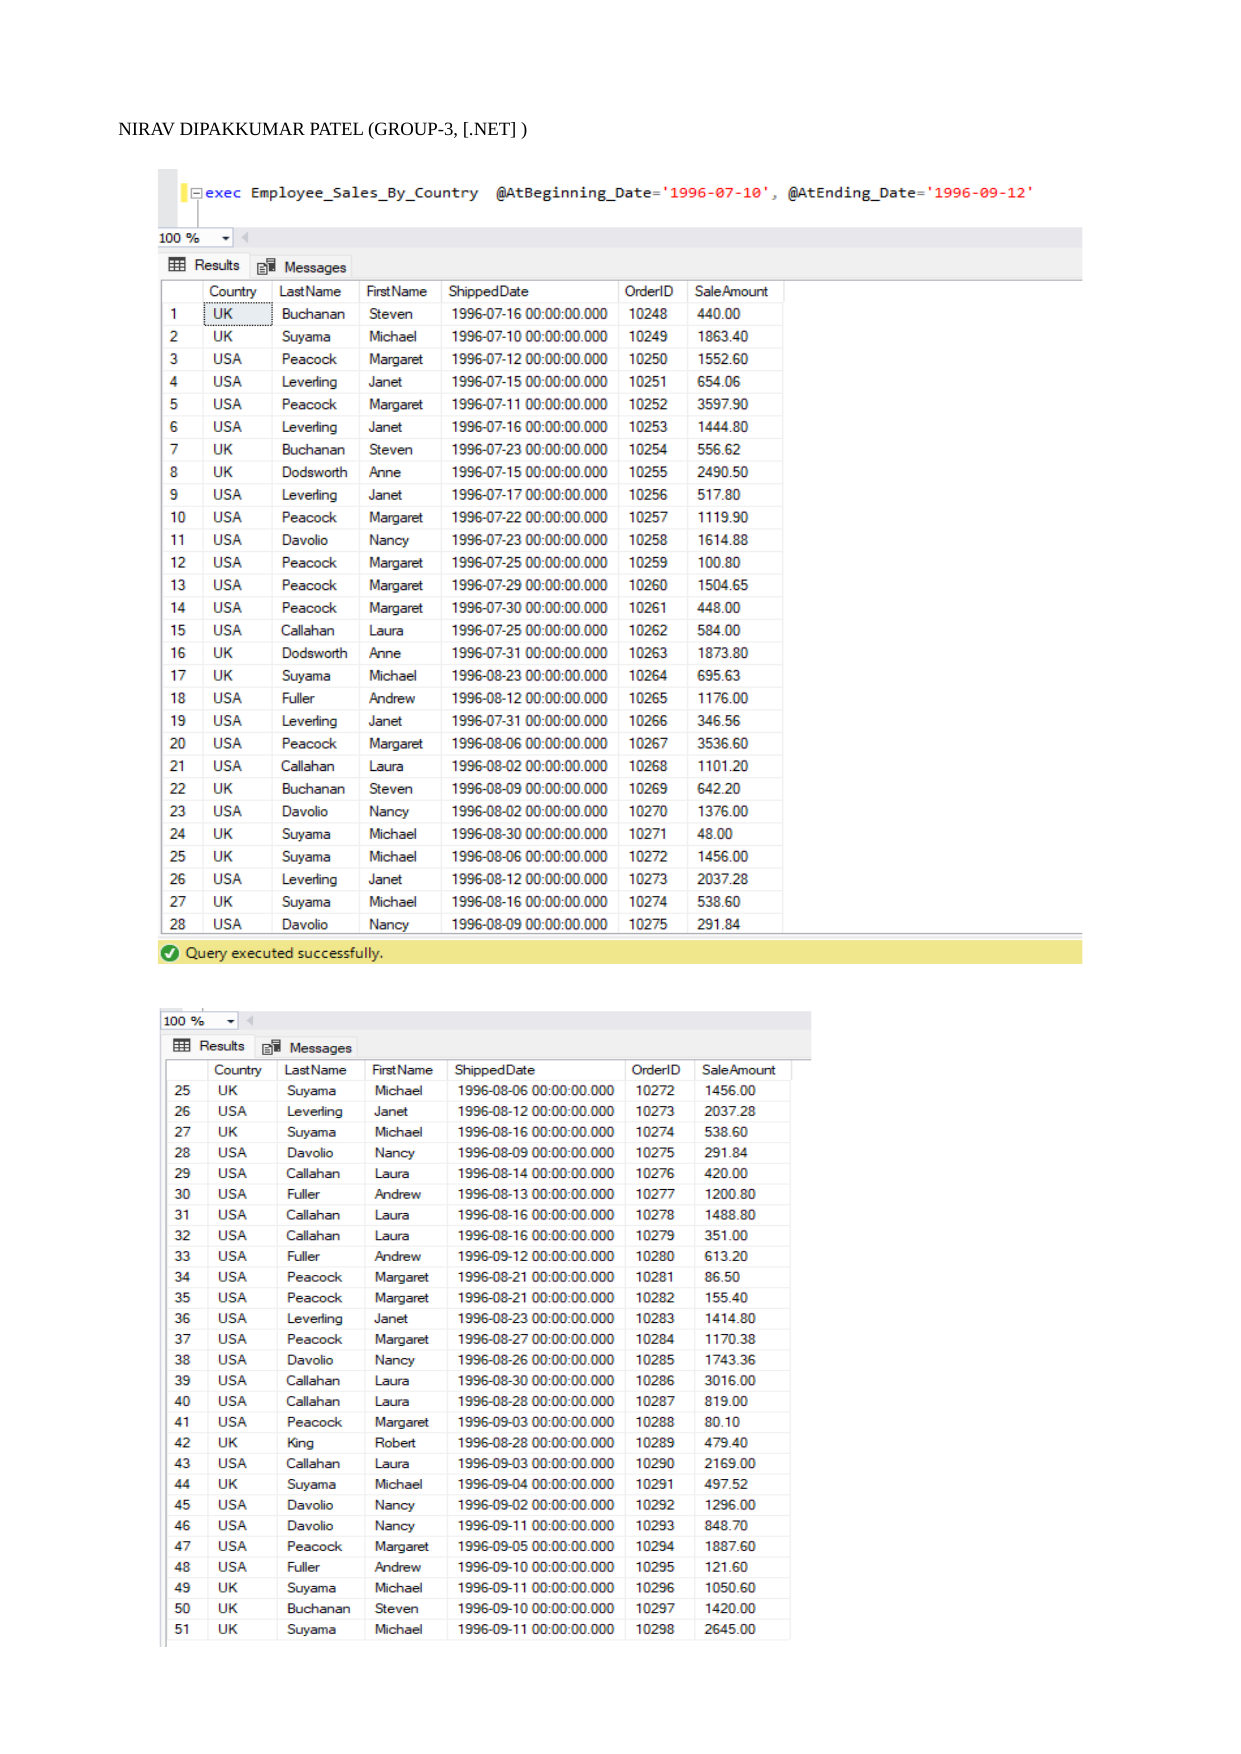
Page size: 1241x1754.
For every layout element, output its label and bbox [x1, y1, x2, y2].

picture [159, 1008, 812, 1647]
picture [157, 169, 1083, 964]
